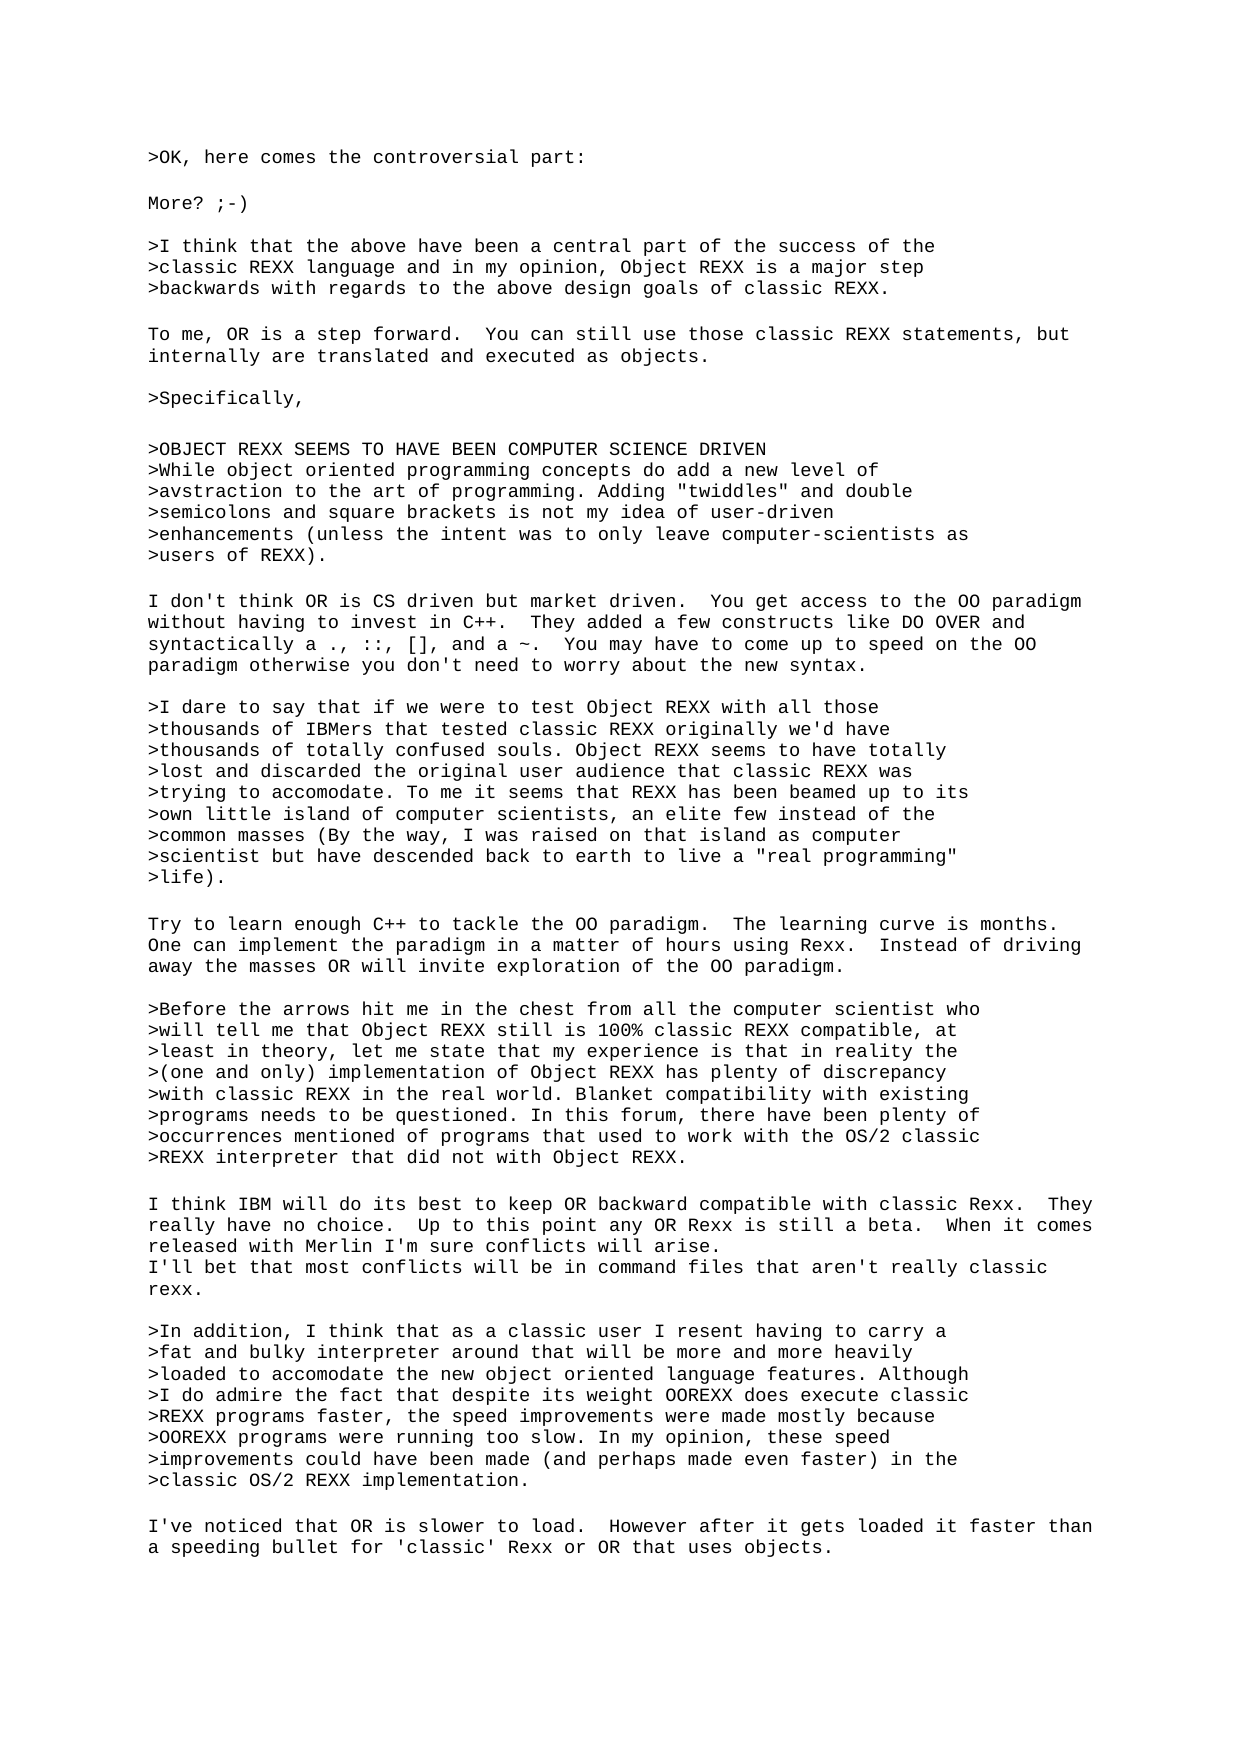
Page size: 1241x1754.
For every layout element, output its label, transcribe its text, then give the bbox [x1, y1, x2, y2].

text >I dare to say that if we were to test Object REXX with all those >thousands of IBMers that tested classic REXX originally we'd have >thousands of totally confused souls. Object REXX seems to have totally >lost and discarded the original user audience that classic REXX was >trying to accomodate. To me it seems that REXX has been beamed up to its >own little island of computer scientists, an elite few instead of the >common masses (By the way, I was raised on that island as computer >scientist but have descended back to earth to live a "real programming" >life). [148, 698, 1093, 889]
text >OK, here comes the controversial part: [148, 148, 1093, 169]
text >In addition, I think that as a classic user I resent having to carry a >fat and bulky interpreter around that will be more and more heavily >loaded to accomodate the new object oriented language features. Although >I do admire the fact that despite its weight OOREXX does execute classic >REXX programs faster, the speed improvements were made mostly because >OOREXX programs were running too slow. In my opinion, these speed >improvements could have been made (and perhaps made even faster) in the >classic OS/2 REXX implementation. [148, 1322, 1093, 1492]
text I've noticed that OR is slower to load. However after it gets loaded it faster than a speeding bullet for 'classic' Rexx or OR that uses objects. [148, 1517, 1093, 1559]
text >I think that the above have been a central part of the success of the >classic REXX language and in my opinion, Object REXX is a major step >backwards with regards to the above design goals of classic REXX. [148, 236, 1093, 300]
text >Specifically, [148, 389, 1093, 410]
text >OBJECT REXX SEEMS TO HAVE BEEN COMPUTER SCIENCE DRIVEN >While object oriented programming concepts do add a new level of >avstraction to the art of programming. Adding "twiddles" and double >semicolons and square brackets is not my idea of user-driven >enhancements (unless the intent was to only leave computer-scientists as >users of REXX). [148, 439, 1093, 567]
text >Before the arrows hit me in the chest from all the computer scientist who >will tell me that Object REXX still is 100% classic REXX compatible, at >least in theory, let me state that my experience is that in reality the >(one and only) implementation of Object REXX has plenty of discrepancy >with classic REXX in the real world. Blanket compatibility with existing >programs needs to be questioned. In this forum, there have been plenty of >occurrences mentioned of programs that used to work with the OS/2 classic >REXX interpreter that did not with Object REXX. [148, 999, 1093, 1169]
text More? ;-) [148, 194, 1093, 215]
text Try to learn enough C++ to tackle the OO paradigm. The learning curve is months. One can implement the paradigm in a matter of hours using Rexx. Instead of driving away the masses OR will invite exploration of the OO paradigm. [148, 914, 1093, 978]
text I think IBM will do its best to keep OR backward compatible with classic Rexx. They really have no choice. Up to this point any OR Rexx is still a beta. When it comes released with Merlin I'm sure conflicts will arise. I'll bet that most conflicts will be in command files that aren't really classic rexx. [148, 1194, 1093, 1301]
text To me, OR is a step forward. You can still use those classic REXX statements, but internally are translated and executed as objects. [148, 325, 1093, 368]
text I don't think OR is CS driven but market driven. You get access to the OO paradigm without having to invest in C++. They added a few constructs like DO OVER and syntactically a ., ::, [], and a ~. You may have to come up to speed on the OO paradigm otherwise you don't need to worry about the new syntax. [148, 592, 1093, 677]
